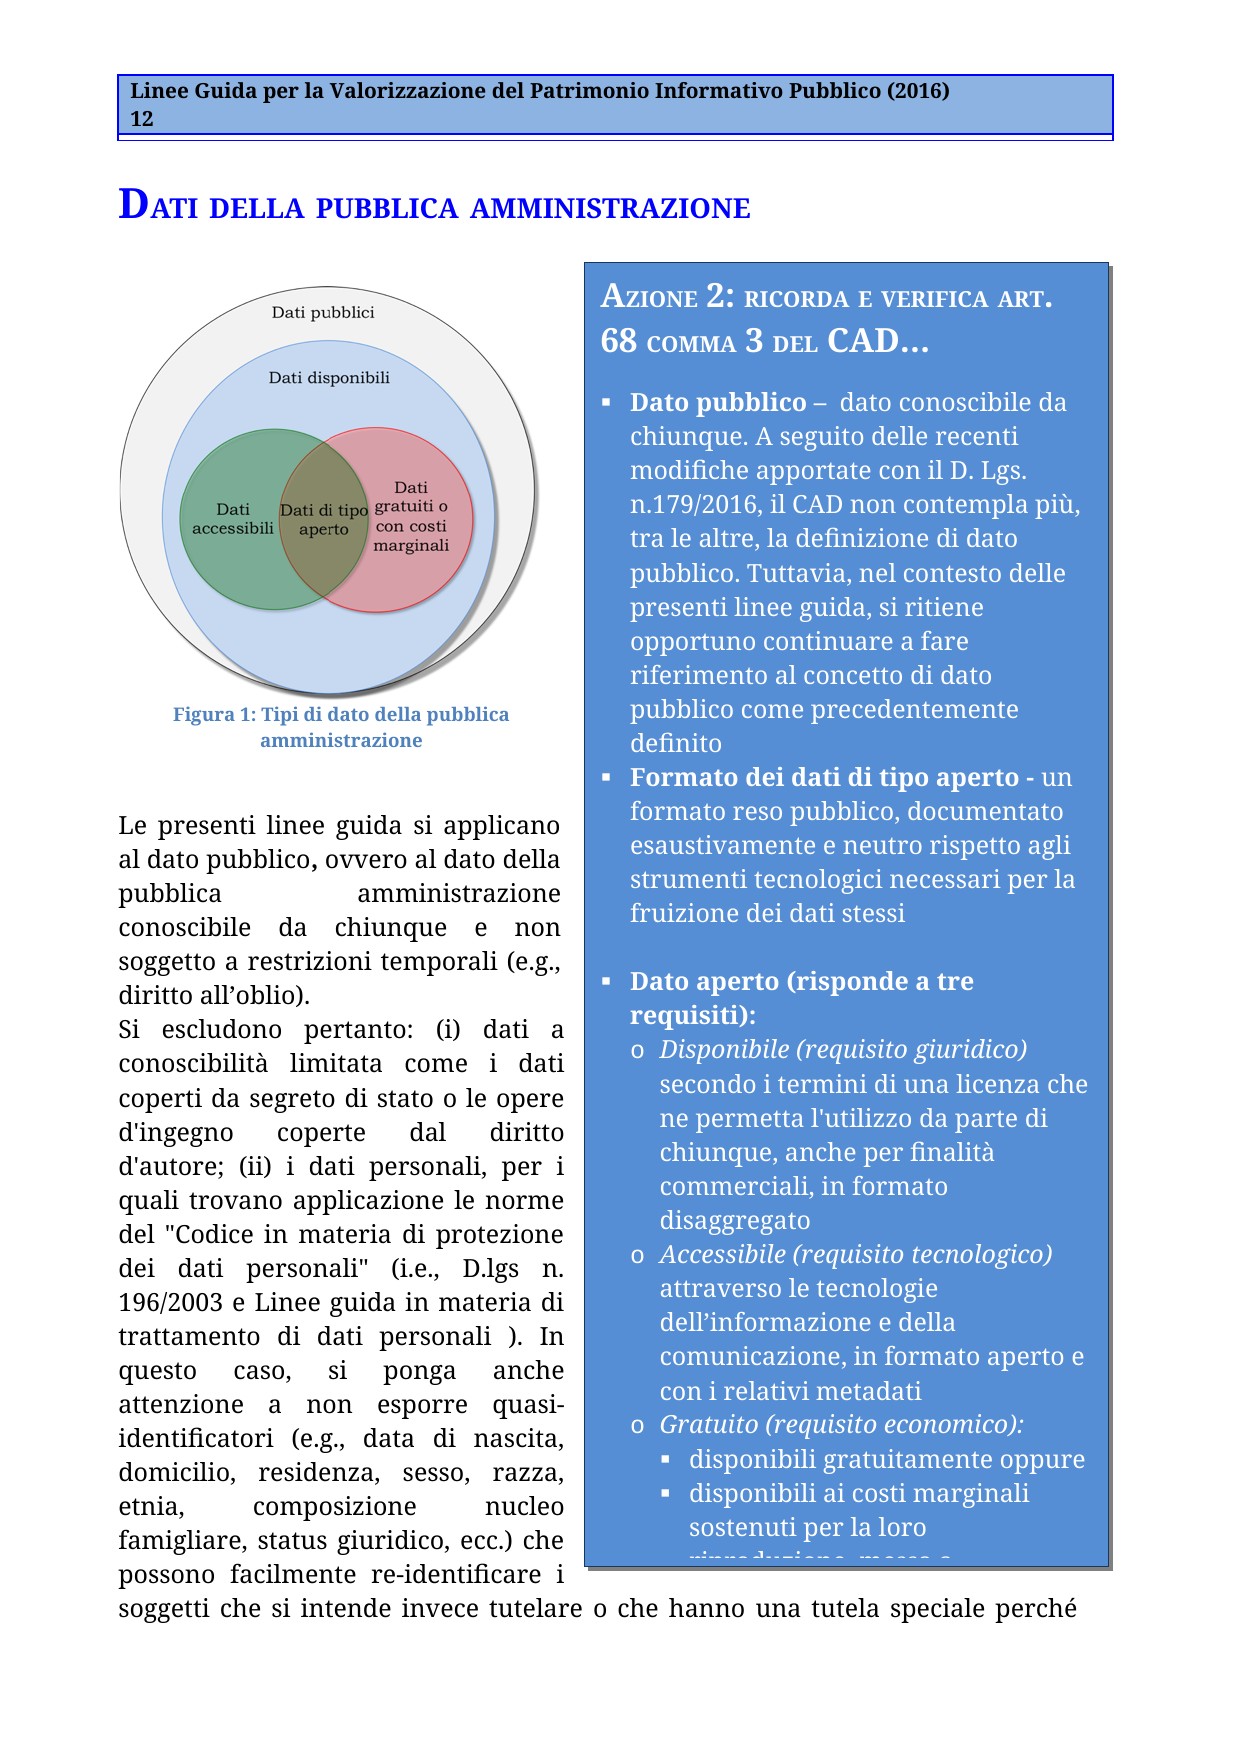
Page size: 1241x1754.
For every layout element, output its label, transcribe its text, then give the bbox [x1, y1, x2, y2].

picture [119, 286, 541, 701]
list Disponibile (requisito giuridico) secondo i termini di una licenza che ne permetta l'utilizzo da parte di chiunque, anche per finalità commerciali, in formato disaggregato [630, 1032, 1092, 1237]
text Azione 2: ricorda e verifica art. 68 comma 3 del CAD… [600, 271, 1092, 362]
list Accessibile (requisito tecnologico) attraverso le tecnologie dell’informazione e della comunicazione, in formato aperto e con i relativi metadati [630, 1237, 1092, 1407]
list disponibili gratuitamente oppure [659, 1441, 1092, 1476]
text Si escludono pertanto: (i) dati a conoscibilità limitata come i dati coperti da segreto di stato o le opere d'ingegno coperte dal diritto d'autore; (ii) i dati personali, per i quali trovano applicazione le norme del "Codice in materia di protezione dei dati personali" (i.e., D.lgs n. 196/2003 e Linee guida in materia di trattamento di dati personali 6). In questo caso, si ponga anche attenzione a non esporre quasi-identificatori (e.g., data di nascita, domicilio, residenza, sesso, razza, etnia, composizione nucleo famigliare, status giuridico, ecc.) che possono facilmente re-identificare i soggetti che si intende invece tutelare o che hanno una tutela speciale perché appartenenti a fasce protette (e.g., testimoni giudiziari, profughi, rifugiati, pentiti, ecc.). [118, 1012, 1079, 1625]
list Gratuito (requisito economico): [630, 1407, 1092, 1441]
list Formato dei dati di tipo aperto - un formato reso pubblico, documentato esaustivamente e neutro rispetto agli strumenti tecnologici necessari per la fruizione dei dati stessi [600, 759, 1092, 930]
subtitle Dati della pubblica amministrazione [118, 174, 1109, 231]
list disponibili ai costi marginali sostenuti per la loro riproduzione, messa a disposizione e divulgazione. AgID, su proposta dell’amministrazione titolare, determina le tariffe standard e le pubblica sul proprio sito istituzionale. [659, 1476, 1092, 1558]
text Figura 1: Tipi di dato della pubblica amministrazione [118, 702, 584, 753]
list Dato pubblico – dato conoscibile da chiunque. A seguito delle recenti modifiche apportate con il D. Lgs. n.179/2016, il CAD non contempla più, tra le altre, la definizione di dato pubblico. Tuttavia, nel contesto delle presenti linee guida, si ritiene opportuno continuare a fare riferimento al concetto di dato pubblico come precedentemente definito [600, 385, 1092, 759]
list Dato aperto (risponde a tre requisiti): [600, 964, 1092, 1032]
text Le presenti linee guida si applicano al dato pubblico, ovvero al dato della pubblica amministrazione conoscibile da chiunque e non soggetto a restrizioni temporali (e.g., diritto all’oblio). [118, 808, 561, 1012]
